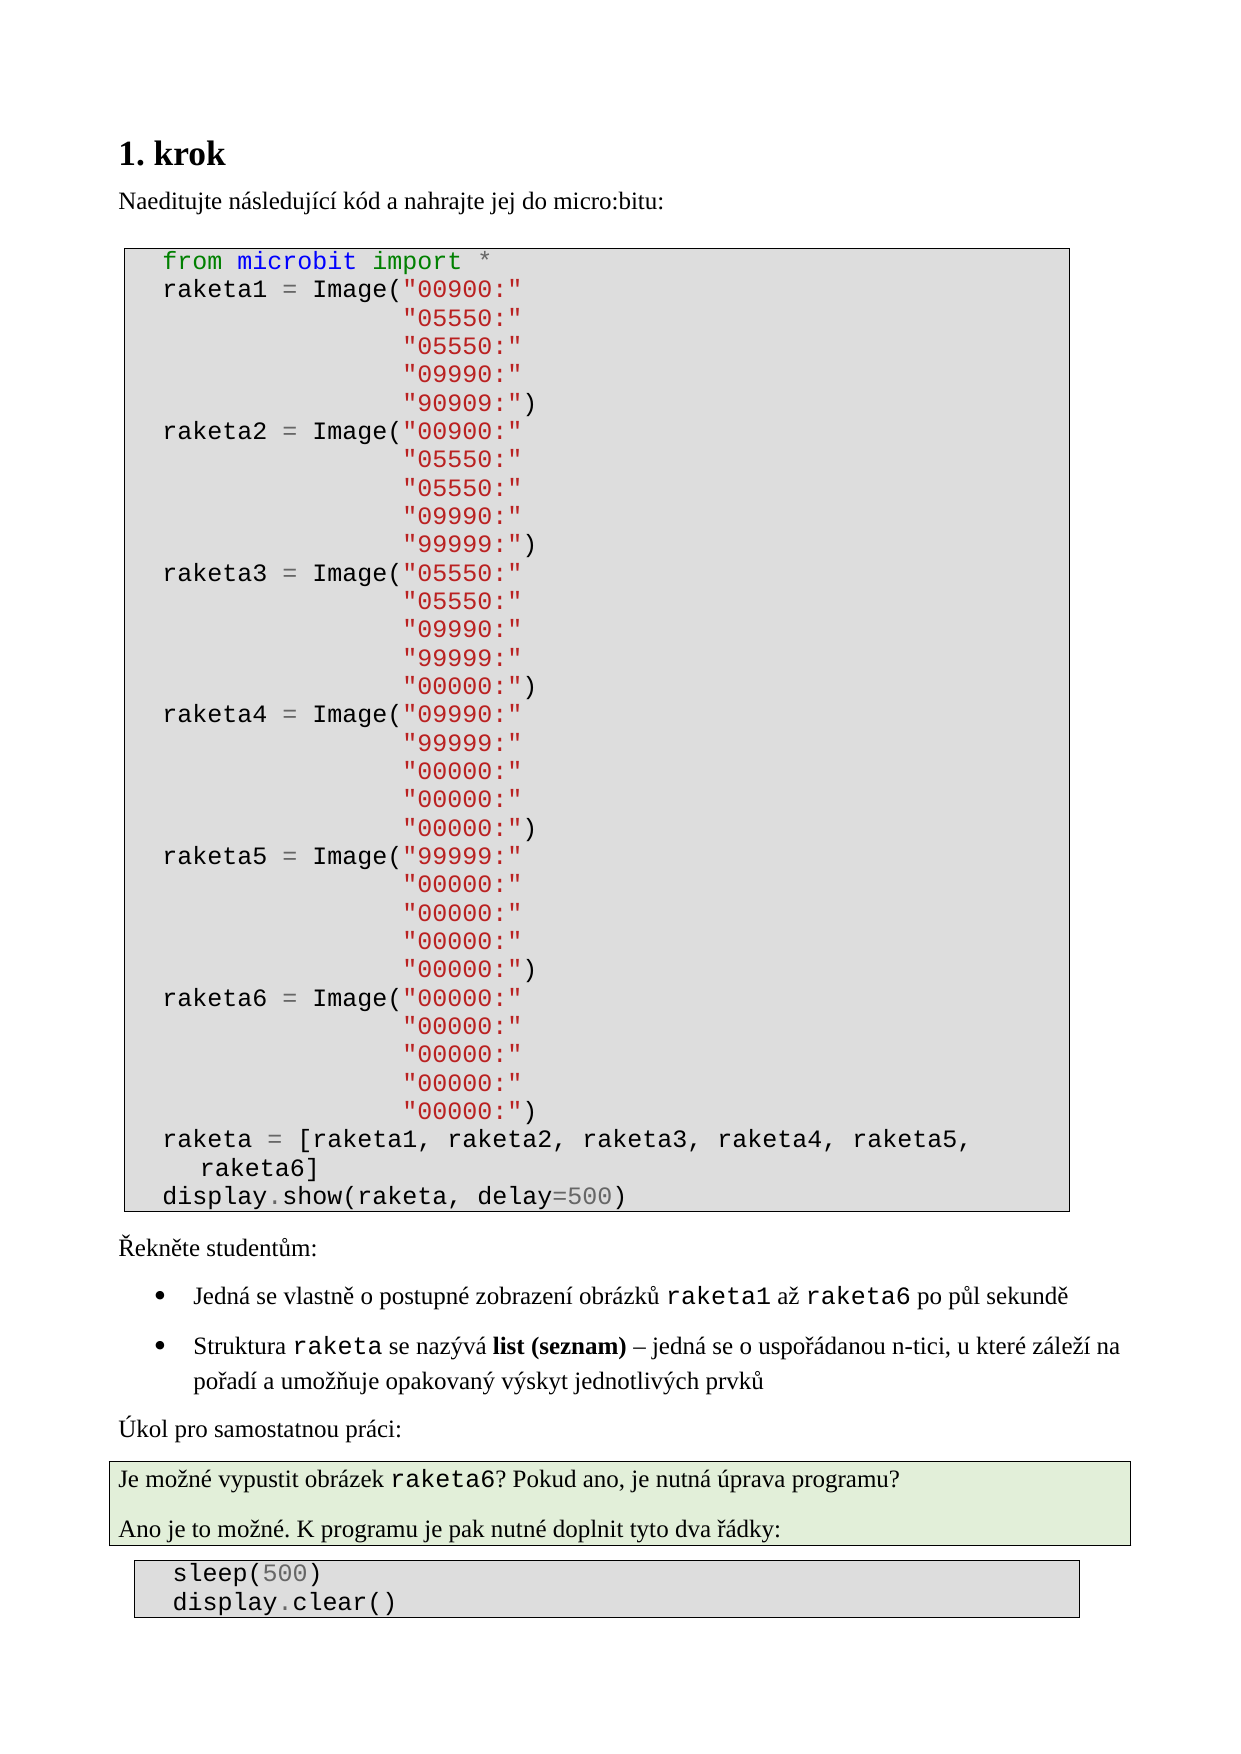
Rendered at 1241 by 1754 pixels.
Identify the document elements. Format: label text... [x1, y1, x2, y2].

text "00000:" [162, 1013, 1070, 1042]
text "05550:" [162, 475, 1070, 503]
text Je možné vypustit obrázek raketa6? Pokud ano, je nutná úprava programu? [110, 1462, 1130, 1495]
text "09990:" [162, 503, 1070, 532]
text "00000:") [162, 815, 1070, 843]
text raketa = [raketa1, raketa2, raketa3, raketa4, raketa5, raketa6] [162, 1127, 1070, 1183]
text Ano je to možné. K programu je pak nutné doplnit tyto dva řádky: [110, 1511, 1130, 1545]
text "00000:" [162, 872, 1070, 900]
text raketa2 = Image("00900:" [162, 418, 1070, 447]
text sleep(500) [172, 1561, 1080, 1589]
text "05550:" [162, 447, 1070, 475]
text display.show(raketa, delay=500) [162, 1183, 1070, 1212]
text "00000:" [162, 928, 1070, 957]
text "00000:" [162, 900, 1070, 928]
list Naeditujte následující kód a nahrajte jej do micro:bitu: [118, 186, 1122, 215]
text "00000:" [162, 1042, 1070, 1070]
list Struktura raketa se nazývá list (seznam) – jedná se o uspořádanou n-tici, u které záleží na pořadí a umožňuje opakovaný výskyt jednotlivých prvků [156, 1331, 1122, 1395]
text "00000:") [162, 957, 1070, 985]
text "90909:") [162, 390, 1070, 418]
text "00000:" [162, 758, 1070, 787]
text "00000:" [162, 1070, 1070, 1098]
text "99999:") [162, 532, 1070, 560]
text "99999:" [162, 730, 1070, 758]
list Jedná se vlastně o postupné zobrazení obrázků raketa1 až raketa6 po půl sekundě [156, 1281, 1122, 1312]
list Řekněte studentům: [118, 1233, 1122, 1262]
text raketa1 = Image("00900:" [162, 277, 1070, 305]
text raketa5 = Image("99999:" [162, 843, 1070, 872]
text "00000:") [162, 1098, 1070, 1127]
text "99999:" [162, 645, 1070, 673]
text "05550:" [162, 588, 1070, 617]
text display.clear() [172, 1589, 1080, 1618]
text "05550:" [162, 333, 1070, 362]
text "00000:") [162, 673, 1070, 702]
text raketa6 = Image("00000:" [162, 985, 1070, 1013]
text from microbit import * [162, 248, 1070, 277]
text "05550:" [162, 305, 1070, 333]
text "09990:" [162, 362, 1070, 390]
text Úkol pro samostatnou práci: [118, 1414, 1122, 1442]
text "09990:" [162, 617, 1070, 645]
text "00000:" [162, 787, 1070, 815]
text raketa3 = Image("05550:" [162, 560, 1070, 588]
text raketa4 = Image("09990:" [162, 702, 1070, 730]
subtitle 1. krok [118, 133, 1122, 173]
